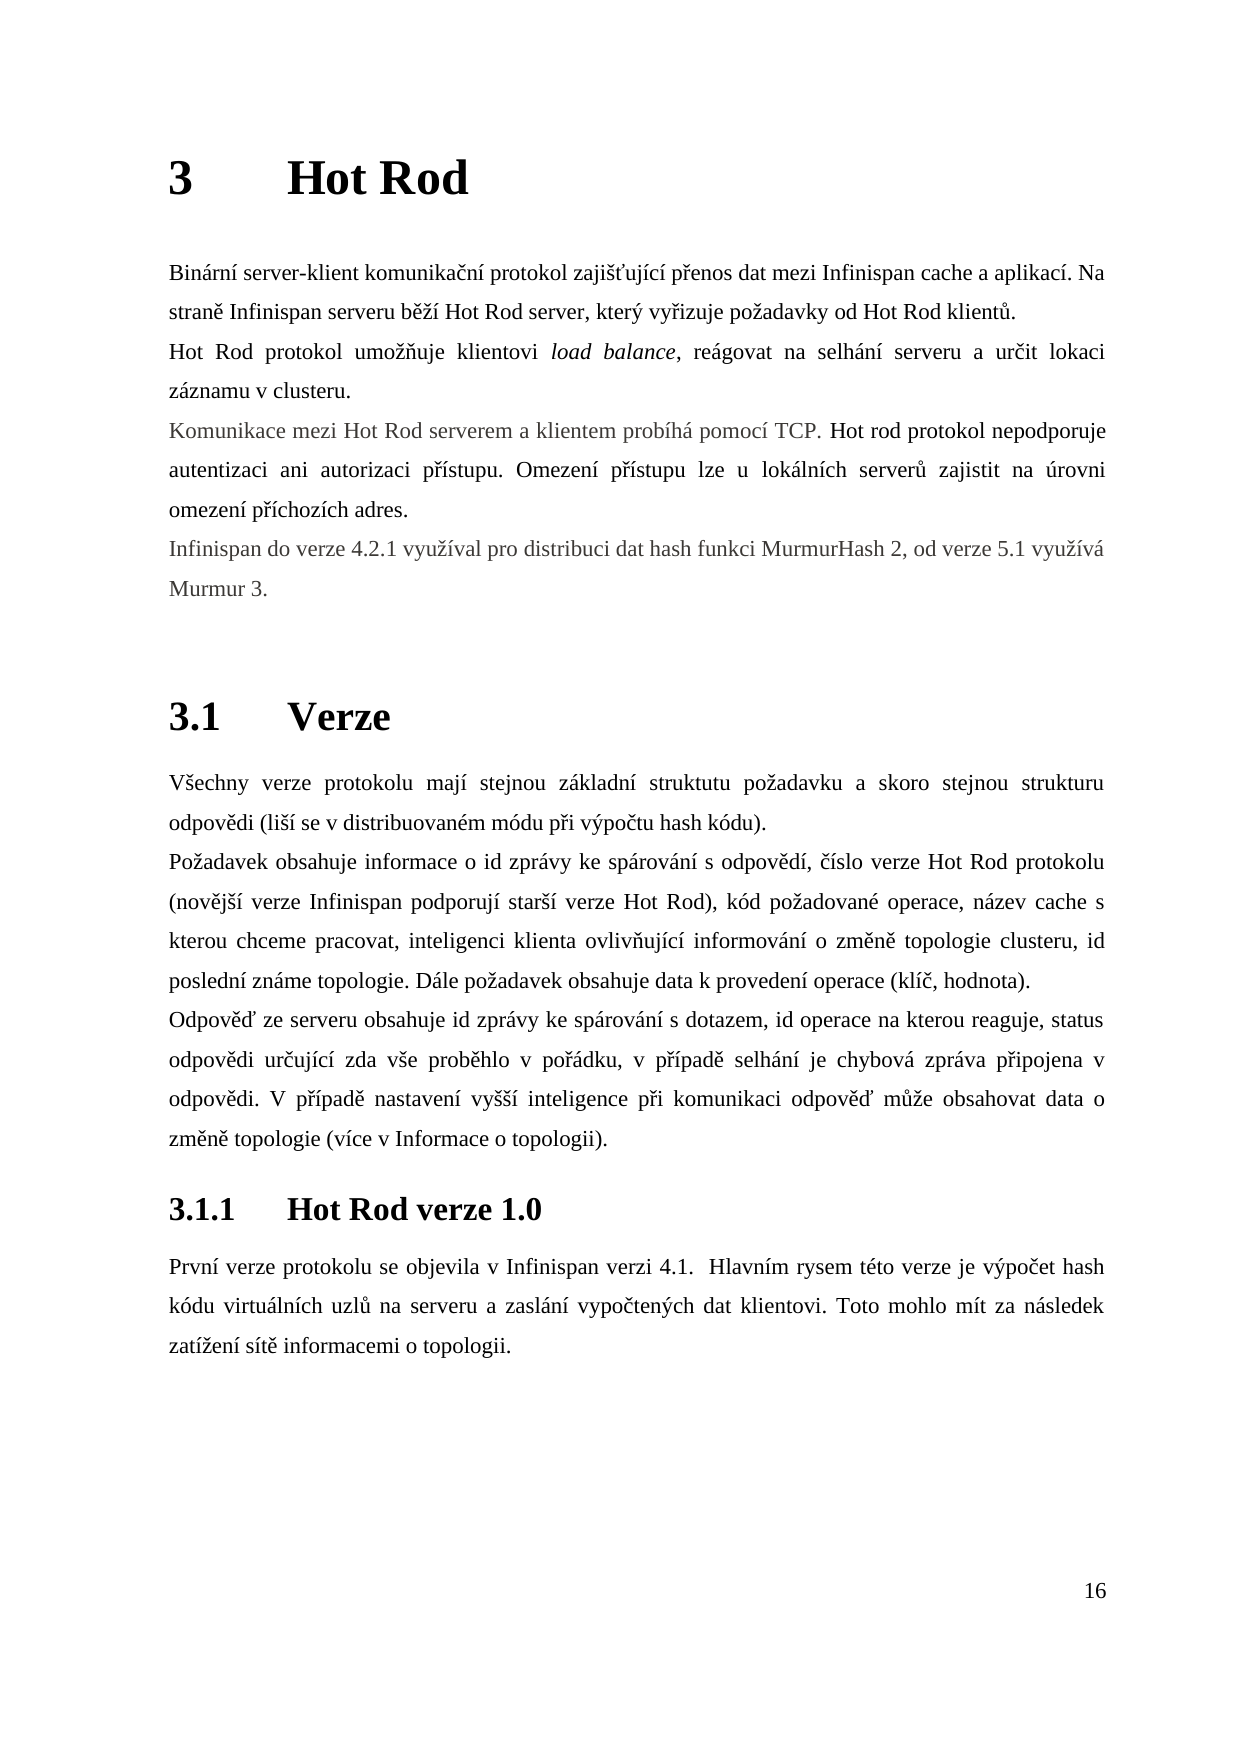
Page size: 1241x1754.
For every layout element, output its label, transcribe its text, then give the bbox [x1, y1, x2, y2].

text Požadavek obsahuje informace o id zprávy ke spárování s odpovědí, číslo verze Hot Rod protokolu (novější verze Infinispan podporují starší verze Hot Rod), kód požadované operace, název cache s kterou chceme pracovat, inteligenci klienta ovlivňující informování o změně topologie clusteru, id poslední známe topologie. Dále požadavek obsahuje data k provedení operace (klíč, hodnota). [169, 848, 1106, 993]
subtitle Hot Rod [169, 148, 1106, 205]
text Odpověď ze serveru obsahuje id zprávy ke spárování s dotazem, id operace na kterou reaguje, status odpovědi určující zda vše proběhlo v pořádku, v případě selhání je chybová zpráva připojena v odpovědi. V případě nastavení vyšší inteligence při komunikaci odpověď může obsahovat data o změně topologie (více v Informace o topologii). [169, 1006, 1106, 1151]
subtitle Hot Rod verze 1.0 [169, 1189, 1106, 1227]
text Hot Rod protokol umožňuje klientovi load balance, reágovat na selhání serveru a určit lokaci záznamu v clusteru. [169, 338, 1106, 404]
text Všechny verze protokolu mají stejnou základní struktutu požadavku a skoro stejnou strukturu odpovědi (liší se v distribuovaném módu při výpočtu hash kódu). [169, 769, 1106, 835]
text První verze protokolu se objevila v Infinispan verzi 4.1. Hlavním rysem této verze je výpočet hash kódu virtuálních uzlů na serveru a zaslání vypočtených dat klientovi. Toto mohlo mít za následek zatížení sítě informacemi o topologii. [169, 1253, 1106, 1358]
text Infinispan do verze 4.2.1 využíval pro distribuci dat hash funkci MurmurHash 2, od verze 5.1 využívá Murmur 3. [169, 535, 1106, 601]
subtitle Verze [169, 691, 1106, 739]
text Komunikace mezi Hot Rod serverem a klientem probíhá pomocí TCP. Hot rod protokol nepodporuje autentizaci ani autorizaci přístupu. Omezení přístupu lze u lokálních serverů zajistit na úrovni omezení příchozích adres. [169, 417, 1106, 522]
text Binární server-klient komunikační protokol zajišťující přenos dat mezi Infinispan cache a aplikací. Na straně Infinispan serveru běží Hot Rod server, který vyřizuje požadavky od Hot Rod klientů. [169, 259, 1106, 325]
